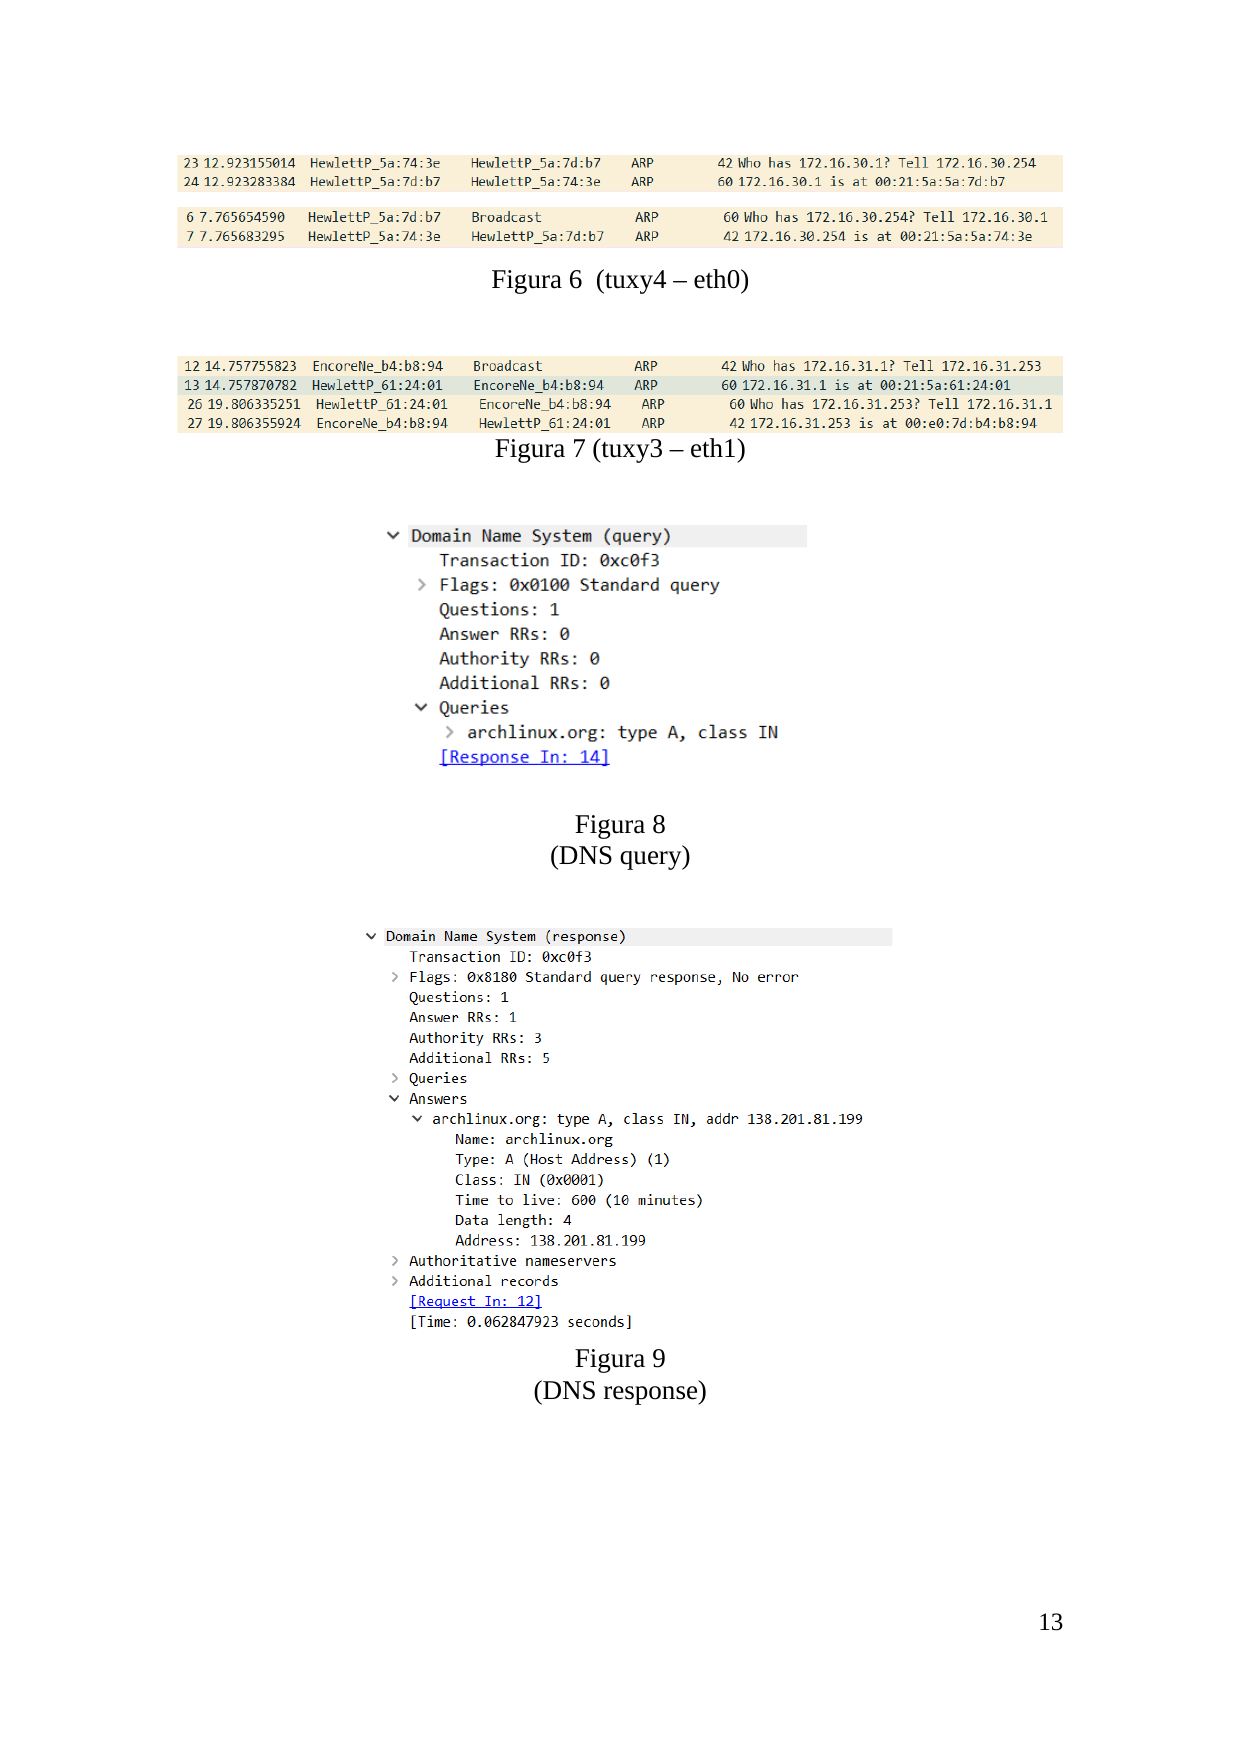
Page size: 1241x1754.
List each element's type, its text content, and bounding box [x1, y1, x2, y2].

picture [177, 207, 1063, 248]
picture [177, 155, 1063, 192]
picture [386, 525, 808, 784]
text Figura 6 (tuxy4 – eth0) [177, 248, 1063, 294]
text (DNS response) [177, 1374, 1063, 1405]
text (DNS query) [177, 839, 1063, 871]
text Figura 9 [177, 1343, 1063, 1374]
text Figura 7 (tuxy3 – eth1) [177, 433, 1063, 463]
text [177, 192, 1063, 207]
picture [177, 356, 1063, 433]
text Figura 8 [177, 808, 1063, 839]
picture [363, 928, 893, 1339]
